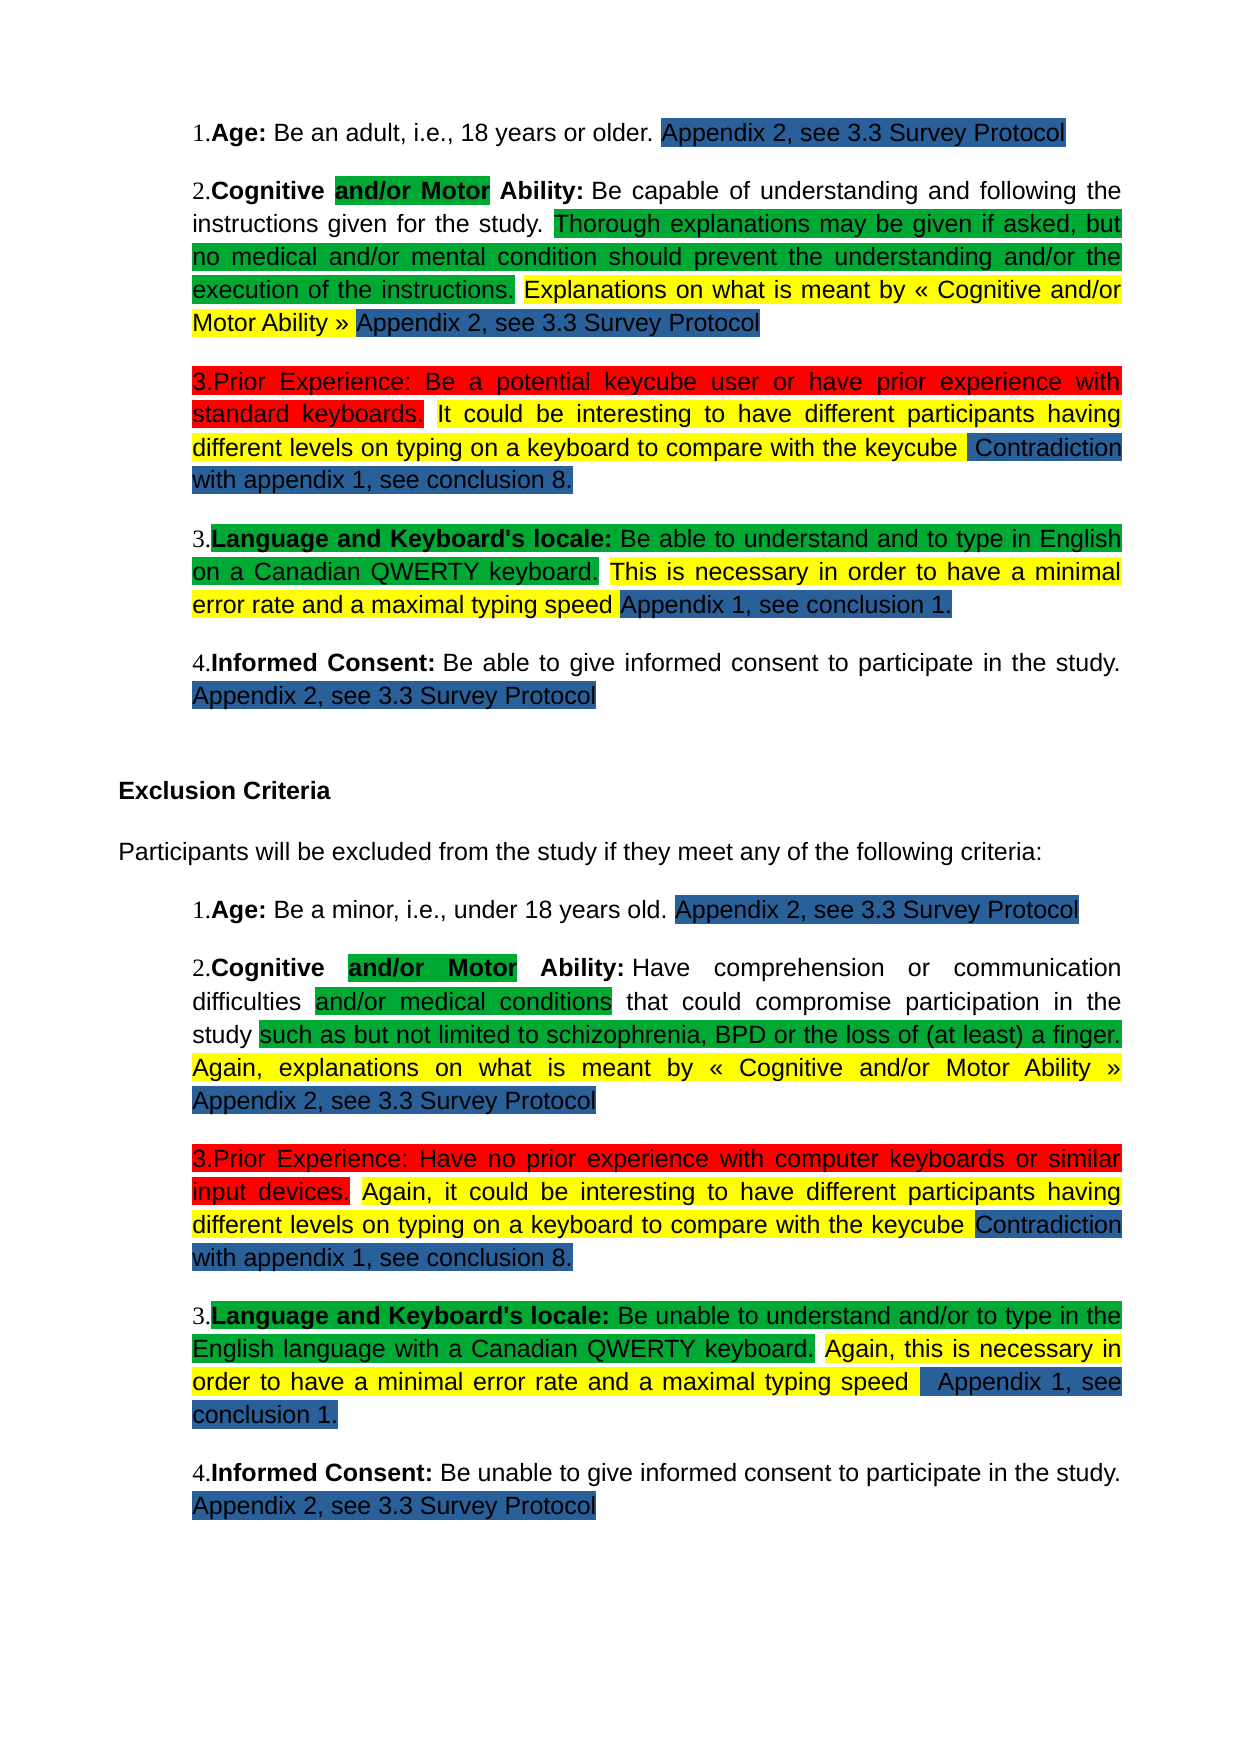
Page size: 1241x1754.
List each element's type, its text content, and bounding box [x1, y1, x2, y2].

list Age: Be an adult, i.e., 18 years or older. Appendix 2, see 3.3 Survey Protocol [118, 118, 1122, 147]
list Language and Keyboard's locale: Be able to understand and to type in English on a Canadian QWERTY keyboard. This is necessary in order to have a minimal error rate and a maximal typing speed Appendix 1, see conclusion 1. [118, 523, 1122, 618]
list 3.Prior Experience: Have no prior experience with computer keyboards or similar input devices. Again, it could be interesting to have different participants having different levels on typing on a keyboard to compare with the keycube Contradiction with appendix 1, see conclusion 8. [118, 1144, 1122, 1271]
list Age: Be a minor, i.e., under 18 years old. Appendix 2, see 3.3 Survey Protocol [118, 895, 1122, 924]
list Informed Consent: Be able to give informed consent to participate in the study. Appendix 2, see 3.3 Survey Protocol [118, 648, 1122, 709]
list Cognitive and/or Motor Ability: Be capable of understanding and following the instructions given for the study. Thorough explanations may be given if asked, but no medical and/or mental condition should prevent the understanding and/or the execution of the instructions. Explanations on what is meant by « Cognitive and/or Motor Ability » Appendix 2, see 3.3 Survey Protocol [118, 176, 1122, 337]
text Participants will be excluded from the study if they meet any of the following criteria: [118, 837, 1122, 866]
list Language and Keyboard's locale: Be unable to understand and/or to type in the English language with a Canadian QWERTY keyboard. Again, this is necessary in order to have a minimal error rate and a maximal typing speed Appendix 1, see conclusion 1. [118, 1301, 1122, 1429]
list 3.Prior Experience: Be a potential keycube user or have prior experience with standard keyboards. It could be interesting to have different participants having different levels on typing on a keyboard to compare with the keycube Contradiction with appendix 1, see conclusion 8. [118, 366, 1122, 494]
subtitle Exclusion Criteria [118, 776, 1122, 805]
list Cognitive and/or Motor Ability: Have comprehension or communication difficulties and/or medical conditions that could compromise participation in the study such as but not limited to schizophrenia, BPD or the loss of (at least) a finger. Again, explanations on what is meant by « Cognitive and/or Motor Ability » Appendix 2, see 3.3 Survey Protocol [118, 953, 1122, 1114]
list Informed Consent: Be unable to give informed consent to participate in the study. Appendix 2, see 3.3 Survey Protocol [118, 1458, 1122, 1520]
